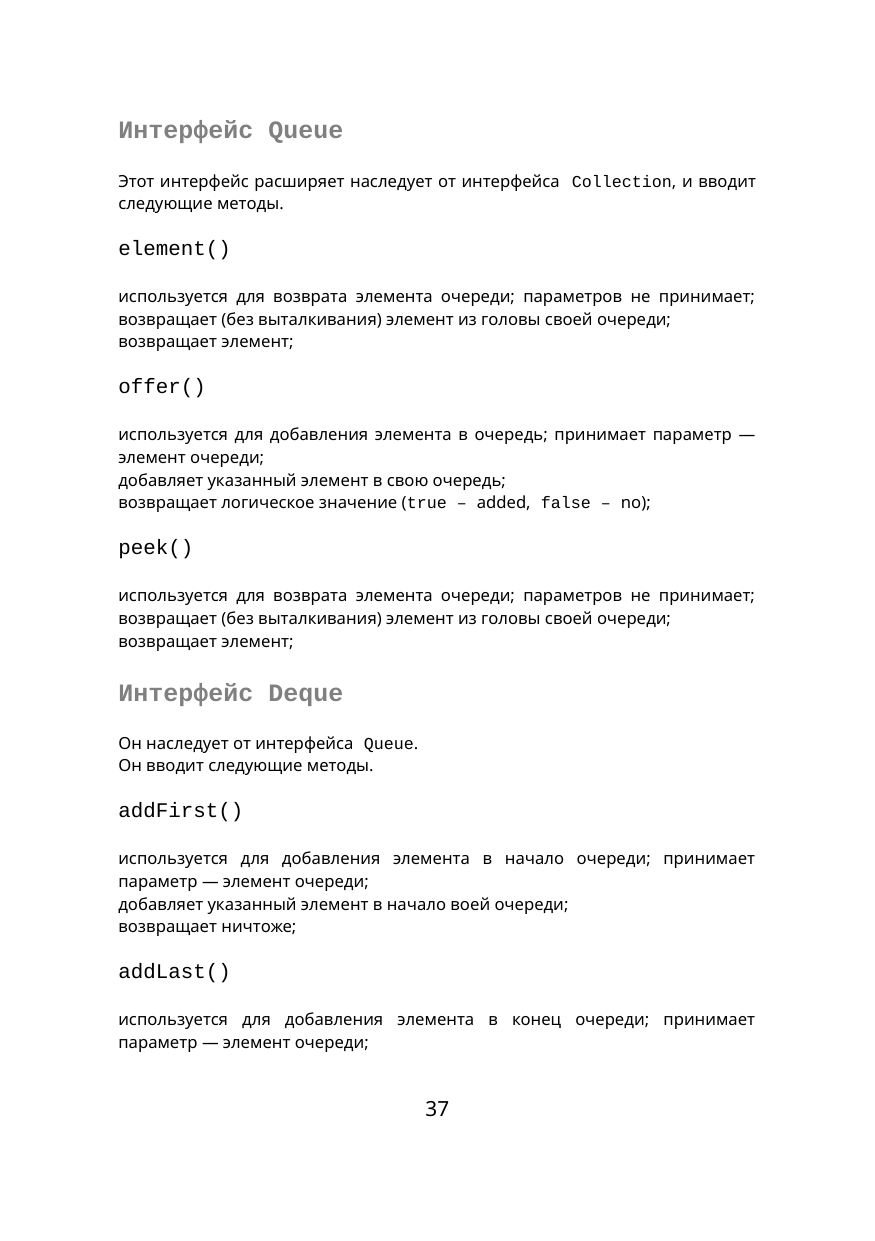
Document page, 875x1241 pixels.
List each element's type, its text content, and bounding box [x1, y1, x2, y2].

text addLast() [118, 961, 756, 985]
text Этот интерфейс расширяет наследует от интерфейса Collection, и вводит следующие методы. [118, 169, 756, 215]
text возвращает логическое значение (true – added, false – no); [118, 491, 756, 514]
text возвращает элемент; [118, 629, 756, 652]
text используется для добавления элемента в конец очереди; принимает параметр — элемент очереди; [118, 1008, 756, 1053]
text Он вводит следующие методы. [118, 754, 756, 777]
text Он наследует от интерфейса Queue. [118, 731, 756, 754]
text возвращает элемент; [118, 330, 756, 353]
text addFirst() [118, 800, 756, 824]
text используется для добавления элемента в очередь; принимает параметр — элемент очереди; [118, 423, 756, 468]
text offer() [118, 376, 756, 400]
text используется для возврата элемента очереди; параметров не принимает; возвращает (без выталкивания) элемент из головы своей очереди; [118, 584, 756, 629]
text возвращает ничтоже; [118, 915, 756, 938]
text добавляет указанный элемент в свою очередь; [118, 468, 756, 491]
text используется для добавления элемента в начало очереди; принимает параметр — элемент очереди; [118, 847, 756, 892]
text добавляет указанный элемент в начало воей очереди; [118, 892, 756, 915]
text Интерфейс Queue [118, 118, 756, 146]
text peek() [118, 537, 756, 561]
text element() [118, 238, 756, 262]
text используется для возврата элемента очереди; параметров не принимает; возвращает (без выталкивания) элемент из головы своей очереди; [118, 285, 756, 330]
text Интерфейс Deque [118, 680, 756, 708]
